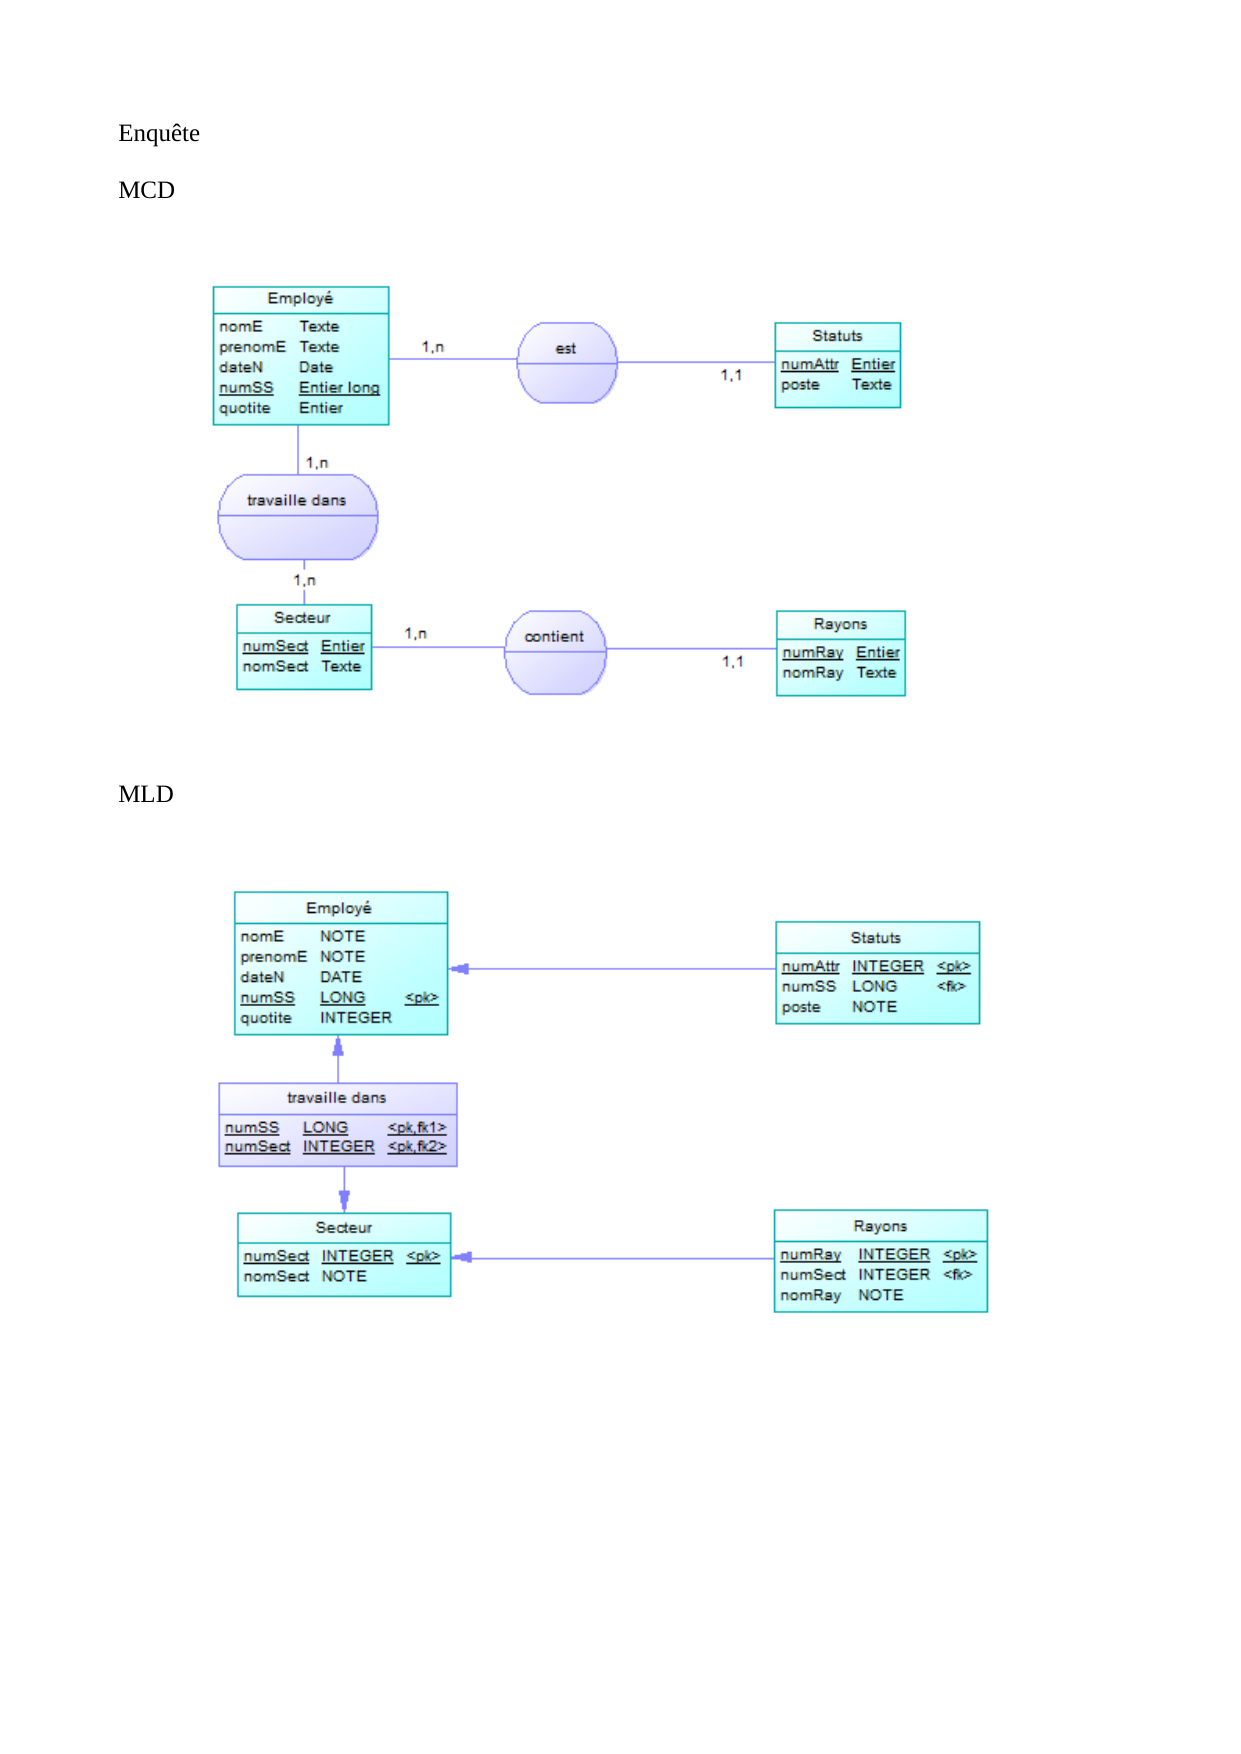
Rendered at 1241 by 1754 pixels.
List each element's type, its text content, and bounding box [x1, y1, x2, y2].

text Enquête [118, 118, 1122, 147]
picture [152, 252, 972, 750]
text MCD [118, 176, 1122, 204]
picture [178, 866, 1062, 1371]
text MLD [118, 779, 1122, 808]
